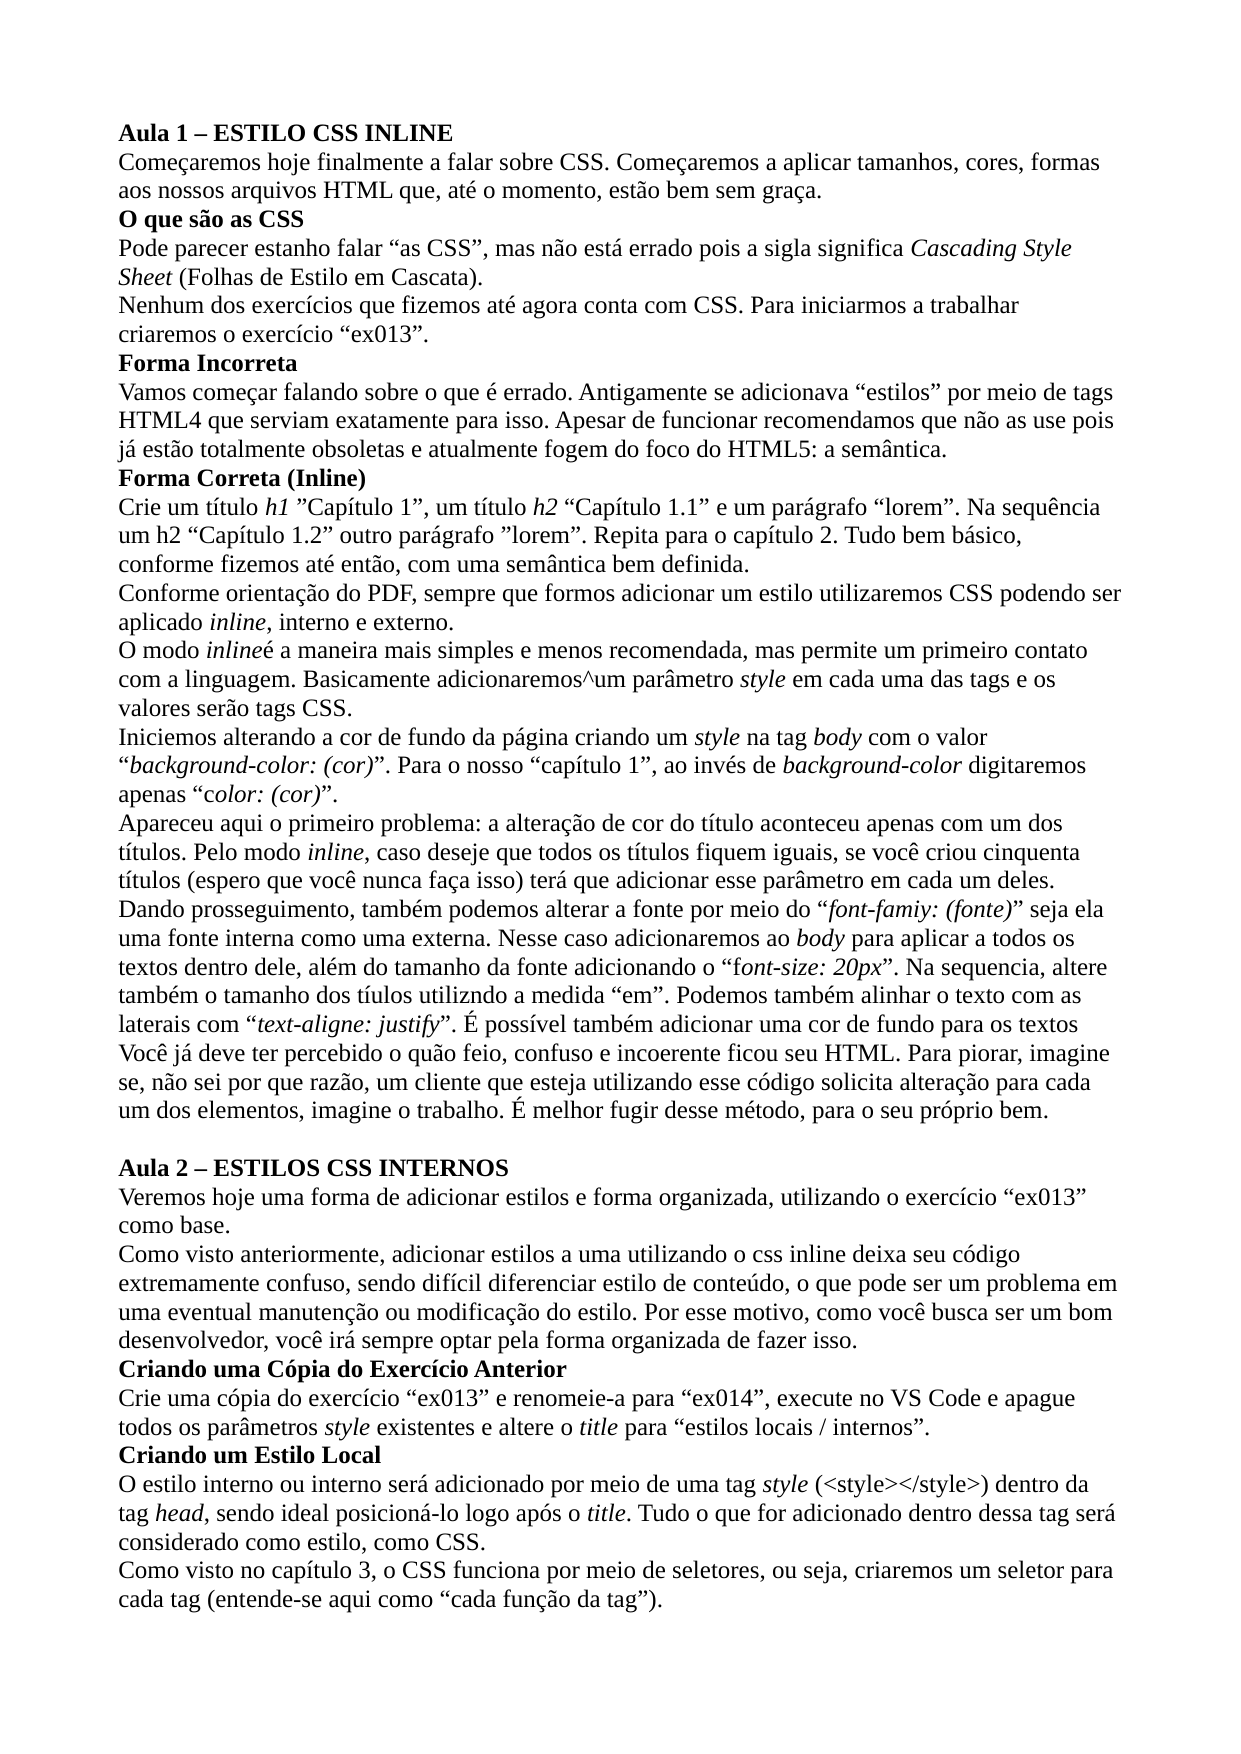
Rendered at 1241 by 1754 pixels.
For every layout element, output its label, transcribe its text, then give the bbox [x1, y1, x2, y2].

text O modo inlineé a maneira mais simples e menos recomendada, mas permite um primeiro contato com a linguagem. Basicamente adicionaremos^um parâmetro style em cada uma das tags e os valores serão tags CSS. [118, 636, 1122, 722]
text como base. [118, 1211, 1122, 1239]
text O estilo interno ou interno será adicionado por meio de uma tag style (<style></style>) dentro da tag head, sendo ideal posicioná-lo logo após o title. Tudo o que for adicionado dentro dessa tag será considerado como estilo, como CSS. [118, 1469, 1122, 1556]
text Como visto anteriormente, adicionar estilos a uma utilizando o css inline deixa seu código extremamente confuso, sendo difícil diferenciar estilo de conteúdo, o que pode ser um problema em uma eventual manutenção ou modificação do estilo. Por esse motivo, como você busca ser um bom desenvolvedor, você irá sempre optar pela forma organizada de fazer isso. [118, 1239, 1122, 1354]
text Iniciemos alterando a cor de fundo da página criando um style na tag body com o valor “background-color: (cor)”. Para o nosso “capítulo 1”, ao invés de background-color digitaremos apenas “color: (cor)”. [118, 722, 1122, 808]
text Forma Incorreta [118, 348, 1122, 377]
text Vamos começar falando sobre o que é errado. Antigamente se adicionava “estilos” por meio de tags HTML4 que serviam exatamente para isso. Apesar de funcionar recomendamos que não as use pois já estão totalmente obsoletas e atualmente fogem do foco do HTML5: a semântica. [118, 377, 1122, 463]
text Começaremos hoje finalmente a falar sobre CSS. Começaremos a aplicar tamanhos, cores, formas aos nossos arquivos HTML que, até o momento, estão bem sem graça. [118, 147, 1122, 204]
text Aula 2 – ESTILOS CSS INTERNOS [118, 1153, 1122, 1182]
text Criando um Estilo Local [118, 1441, 1122, 1469]
text Como visto no capítulo 3, o CSS funciona por meio de seletores, ou seja, criaremos um seletor para cada tag (entende-se aqui como “cada função da tag”). [118, 1556, 1122, 1613]
text Criando uma Cópia do Exercício Anterior [118, 1354, 1122, 1383]
text Veremos hoje uma forma de adicionar estilos e forma organizada, utilizando o exercício “ex013” [118, 1182, 1122, 1211]
text Pode parecer estanho falar “as CSS”, mas não está errado pois a sigla significa Cascading Style Sheet (Folhas de Estilo em Cascata). [118, 233, 1122, 291]
text Crie uma cópia do exercício “ex013” e renomeie-a para “ex014”, execute no VS Code e apague todos os parâmetros style existentes e altere o title para “estilos locais / internos”. [118, 1383, 1122, 1441]
text Aula 1 – ESTILO CSS INLINE [118, 118, 1122, 147]
text Dando prosseguimento, também podemos alterar a fonte por meio do “font-famiy: (fonte)” seja ela uma fonte interna como uma externa. Nesse caso adicionaremos ao body para aplicar a todos os textos dentro dele, além do tamanho da fonte adicionando o “font-size: 20px”. Na sequencia, altere também o tamanho dos tíulos utilizndo a medida “em”. Podemos também alinhar o texto com as laterais com “text-aligne: justify”. É possível também adicionar uma cor de fundo para os textos [118, 894, 1122, 1038]
text Você já deve ter percebido o quão feio, confuso e incoerente ficou seu HTML. Para piorar, imagine se, não sei por que razão, um cliente que esteja utilizando esse código solicita alteração para cada um dos elementos, imagine o trabalho. É melhor fugir desse método, para o seu próprio bem. [118, 1038, 1122, 1124]
text Crie um título h1 ”Capítulo 1”, um título h2 “Capítulo 1.1” e um parágrafo “lorem”. Na sequência um h2 “Capítulo 1.2” outro parágrafo ”lorem”. Repita para o capítulo 2. Tudo bem básico, conforme fizemos até então, com uma semântica bem definida. [118, 492, 1122, 578]
text Conforme orientação do PDF, sempre que formos adicionar um estilo utilizaremos CSS podendo ser aplicado inline, interno e externo. [118, 578, 1122, 636]
text Apareceu aqui o primeiro problema: a alteração de cor do título aconteceu apenas com um dos títulos. Pelo modo inline, caso deseje que todos os títulos fiquem iguais, se você criou cinquenta títulos (espero que você nunca faça isso) terá que adicionar esse parâmetro em cada um deles. [118, 808, 1122, 894]
text Forma Correta (Inline) [118, 463, 1122, 492]
text Nenhum dos exercícios que fizemos até agora conta com CSS. Para iniciarmos a trabalhar criaremos o exercício “ex013”. [118, 291, 1122, 348]
text O que são as CSS [118, 204, 1122, 233]
